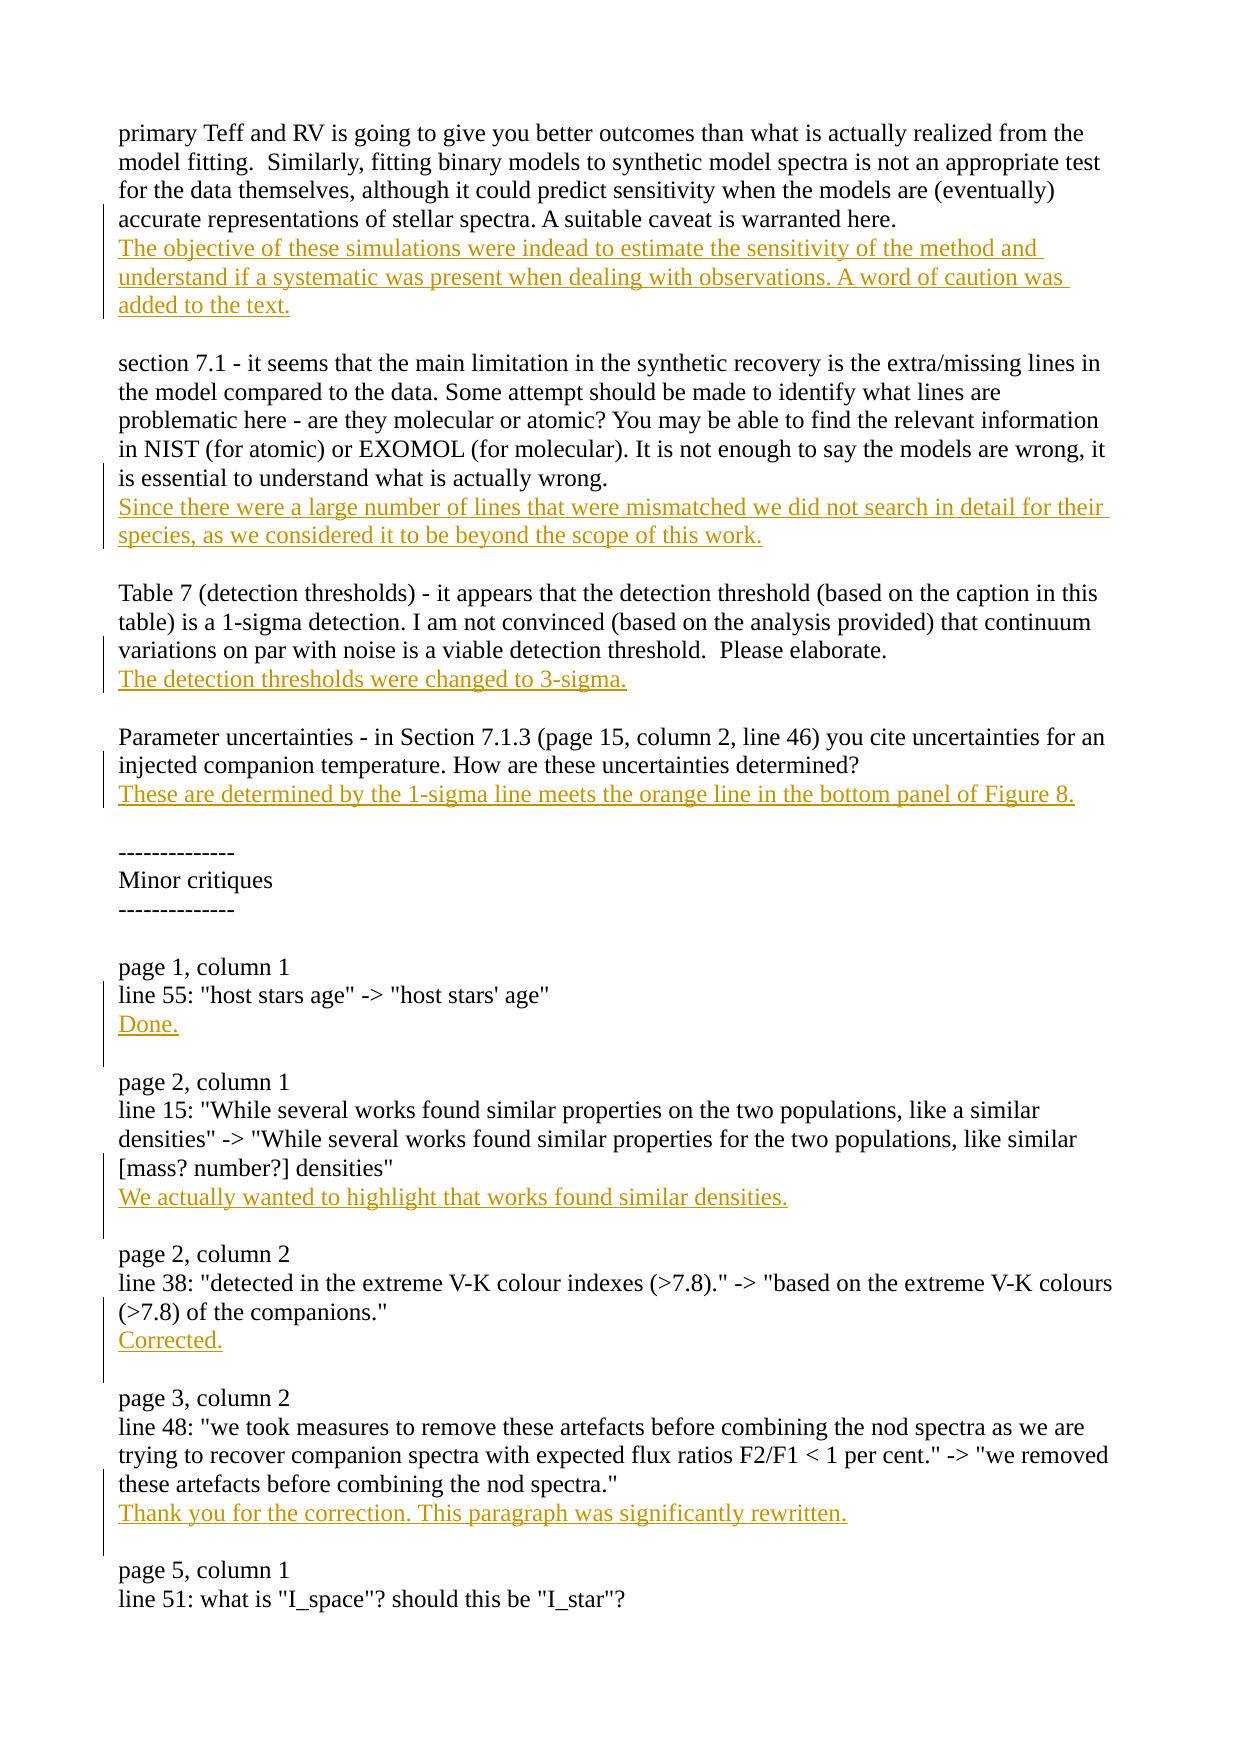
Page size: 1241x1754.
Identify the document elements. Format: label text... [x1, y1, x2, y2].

text The detection thresholds were changed to 3-sigma. Parameter uncertainties - in Section 7.1.3 (page 15, column 2, line 46) you cite uncertainties for an injected companion temperature. How are these uncertainties determined? These are determined by the 1-sigma line meets the orange line in the bottom panel of Figure 8. -------------- Minor critiques -------------- page 1, column 1 line 55: "host stars age" -> "host stars' age" Done. [118, 664, 1122, 1038]
text Since there were a large number of lines that were mismatched we did not search in detail for their species, as we considered it to be beyond the scope of this work. Table 7 (detection thresholds) - it appears that the detection threshold (based on the caption in this table) is a 1-sigma detection. I am not convinced (based on the analysis provided) that continuum variations on par with noise is a viable detection threshold. Please elaborate. [118, 492, 1122, 664]
text page 3, column 2 line 48: "we took measures to remove these artefacts before combining the nod spectra as we are trying to recover companion spectra with expected flux ratios F2/F1 < 1 per cent." -> "we removed these artefacts before combining the nod spectra." Thank you for the correction. This paragraph was significantly rewritten. [118, 1354, 1122, 1527]
text The objective of these simulations were indead to estimate the sensitivity of the method and understand if a systematic was present when dealing with observations. A word of caution was added to the text. section 7.1 - it seems that the main limitation in the synthetic recovery is the extra/missing lines in the model compared to the data. Some attempt should be made to identify what lines are problematic here - are they molecular or atomic? You may be able to find the relevant information in NIST (for atomic) or EXOMOL (for molecular). It is not enough to say the models are wrong, it is essential to understand what is actually wrong. [118, 233, 1122, 492]
text primary Teff and RV is going to give you better outcomes than what is actually realized from the model fitting. Similarly, fitting binary models to synthetic model spectra is not an appropriate test for the data themselves, although it could predict sensitivity when the models are (eventually) accurate representations of stellar spectra. A suitable caveat is warranted here. [118, 118, 1122, 233]
text page 2, column 2 line 38: "detected in the extreme V-K colour indexes (>7.8)." -> "based on the extreme V-K colours (>7.8) of the companions." Corrected. [118, 1211, 1122, 1354]
text page 5, column 1 line 51: what is "I_space"? should this be "I_star"? [118, 1527, 1122, 1613]
text page 2, column 1 line 15: "While several works found similar properties on the two populations, like a similar densities" -> "While several works found similar properties for the two populations, like similar [mass? number?] densities" We actually wanted to highlight that works found similar densities. [118, 1038, 1122, 1211]
